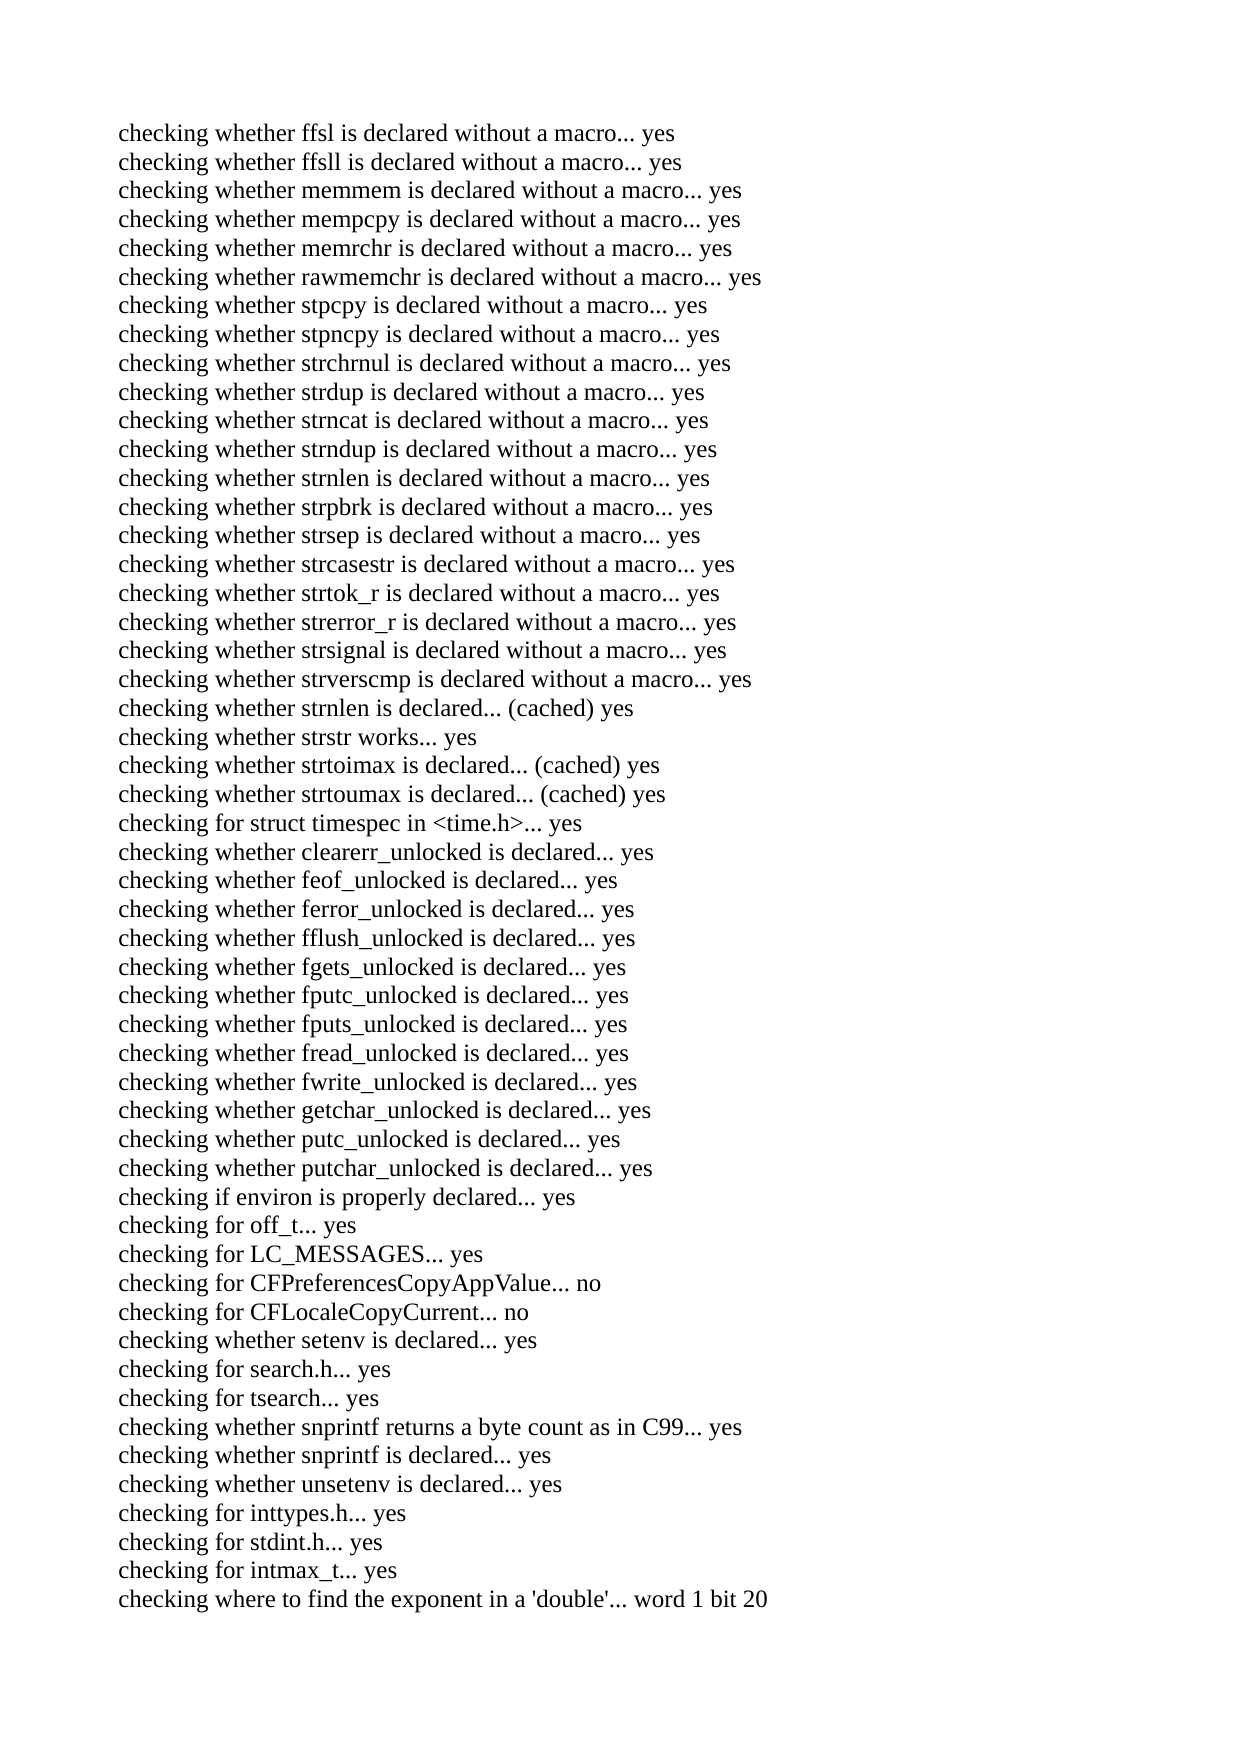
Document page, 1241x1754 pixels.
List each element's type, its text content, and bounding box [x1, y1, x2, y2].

text checking whether snprintf is declared... yes [118, 1441, 1122, 1469]
text checking whether mempcpy is declared without a macro... yes [118, 204, 1122, 233]
text checking whether strcasestr is declared without a macro... yes [118, 549, 1122, 578]
text checking whether strchrnul is declared without a macro... yes [118, 348, 1122, 377]
text checking whether ferror_unlocked is declared... yes [118, 894, 1122, 923]
text checking whether strncat is declared without a macro... yes [118, 406, 1122, 434]
text checking whether memrchr is declared without a macro... yes [118, 233, 1122, 262]
text checking for stdint.h... yes [118, 1527, 1122, 1556]
text checking whether snprintf returns a byte count as in C99... yes [118, 1412, 1122, 1441]
text checking whether fflush_unlocked is declared... yes [118, 923, 1122, 952]
text checking whether strerror_r is declared without a macro... yes [118, 607, 1122, 636]
text checking whether clearerr_unlocked is declared... yes [118, 837, 1122, 866]
text checking for off_t... yes [118, 1211, 1122, 1239]
text checking for struct timespec in <time.h>... yes [118, 808, 1122, 837]
text checking if environ is properly declared... yes [118, 1182, 1122, 1211]
text checking whether getchar_unlocked is declared... yes [118, 1096, 1122, 1124]
text checking whether stpncpy is declared without a macro... yes [118, 319, 1122, 348]
text checking whether strnlen is declared without a macro... yes [118, 463, 1122, 492]
text checking whether strtoimax is declared... (cached) yes [118, 751, 1122, 779]
text checking whether strtoumax is declared... (cached) yes [118, 779, 1122, 808]
text checking for search.h... yes [118, 1354, 1122, 1383]
text checking whether strstr works... yes [118, 722, 1122, 751]
text checking whether feof_unlocked is declared... yes [118, 866, 1122, 894]
text checking for tsearch... yes [118, 1383, 1122, 1412]
text checking whether strsep is declared without a macro... yes [118, 521, 1122, 549]
text checking whether fread_unlocked is declared... yes [118, 1038, 1122, 1067]
text checking for inttypes.h... yes [118, 1498, 1122, 1527]
text checking whether fgets_unlocked is declared... yes [118, 952, 1122, 981]
text checking whether memmem is declared without a macro... yes [118, 176, 1122, 204]
text checking whether unsetenv is declared... yes [118, 1469, 1122, 1498]
text checking for CFLocaleCopyCurrent... no [118, 1297, 1122, 1326]
text checking whether putchar_unlocked is declared... yes [118, 1153, 1122, 1182]
text checking whether rawmemchr is declared without a macro... yes [118, 262, 1122, 291]
text checking whether strpbrk is declared without a macro... yes [118, 492, 1122, 521]
text checking whether strndup is declared without a macro... yes [118, 434, 1122, 463]
text checking for intmax_t... yes [118, 1556, 1122, 1584]
text checking whether setenv is declared... yes [118, 1326, 1122, 1354]
text checking whether strdup is declared without a macro... yes [118, 377, 1122, 406]
text checking whether ffsll is declared without a macro... yes [118, 147, 1122, 176]
text checking whether putc_unlocked is declared... yes [118, 1124, 1122, 1153]
text checking whether fputc_unlocked is declared... yes [118, 981, 1122, 1009]
text checking for CFPreferencesCopyAppValue... no [118, 1268, 1122, 1297]
text checking for LC_MESSAGES... yes [118, 1239, 1122, 1268]
text checking whether strsignal is declared without a macro... yes [118, 636, 1122, 664]
text checking whether fputs_unlocked is declared... yes [118, 1009, 1122, 1038]
text checking whether fwrite_unlocked is declared... yes [118, 1067, 1122, 1096]
text checking whether ffsl is declared without a macro... yes [118, 118, 1122, 147]
text checking whether strverscmp is declared without a macro... yes [118, 664, 1122, 693]
text checking whether strnlen is declared... (cached) yes [118, 693, 1122, 722]
text checking whether strtok_r is declared without a macro... yes [118, 578, 1122, 607]
text checking where to find the exponent in a 'double'... word 1 bit 20 [118, 1584, 1122, 1613]
text checking whether stpcpy is declared without a macro... yes [118, 291, 1122, 319]
